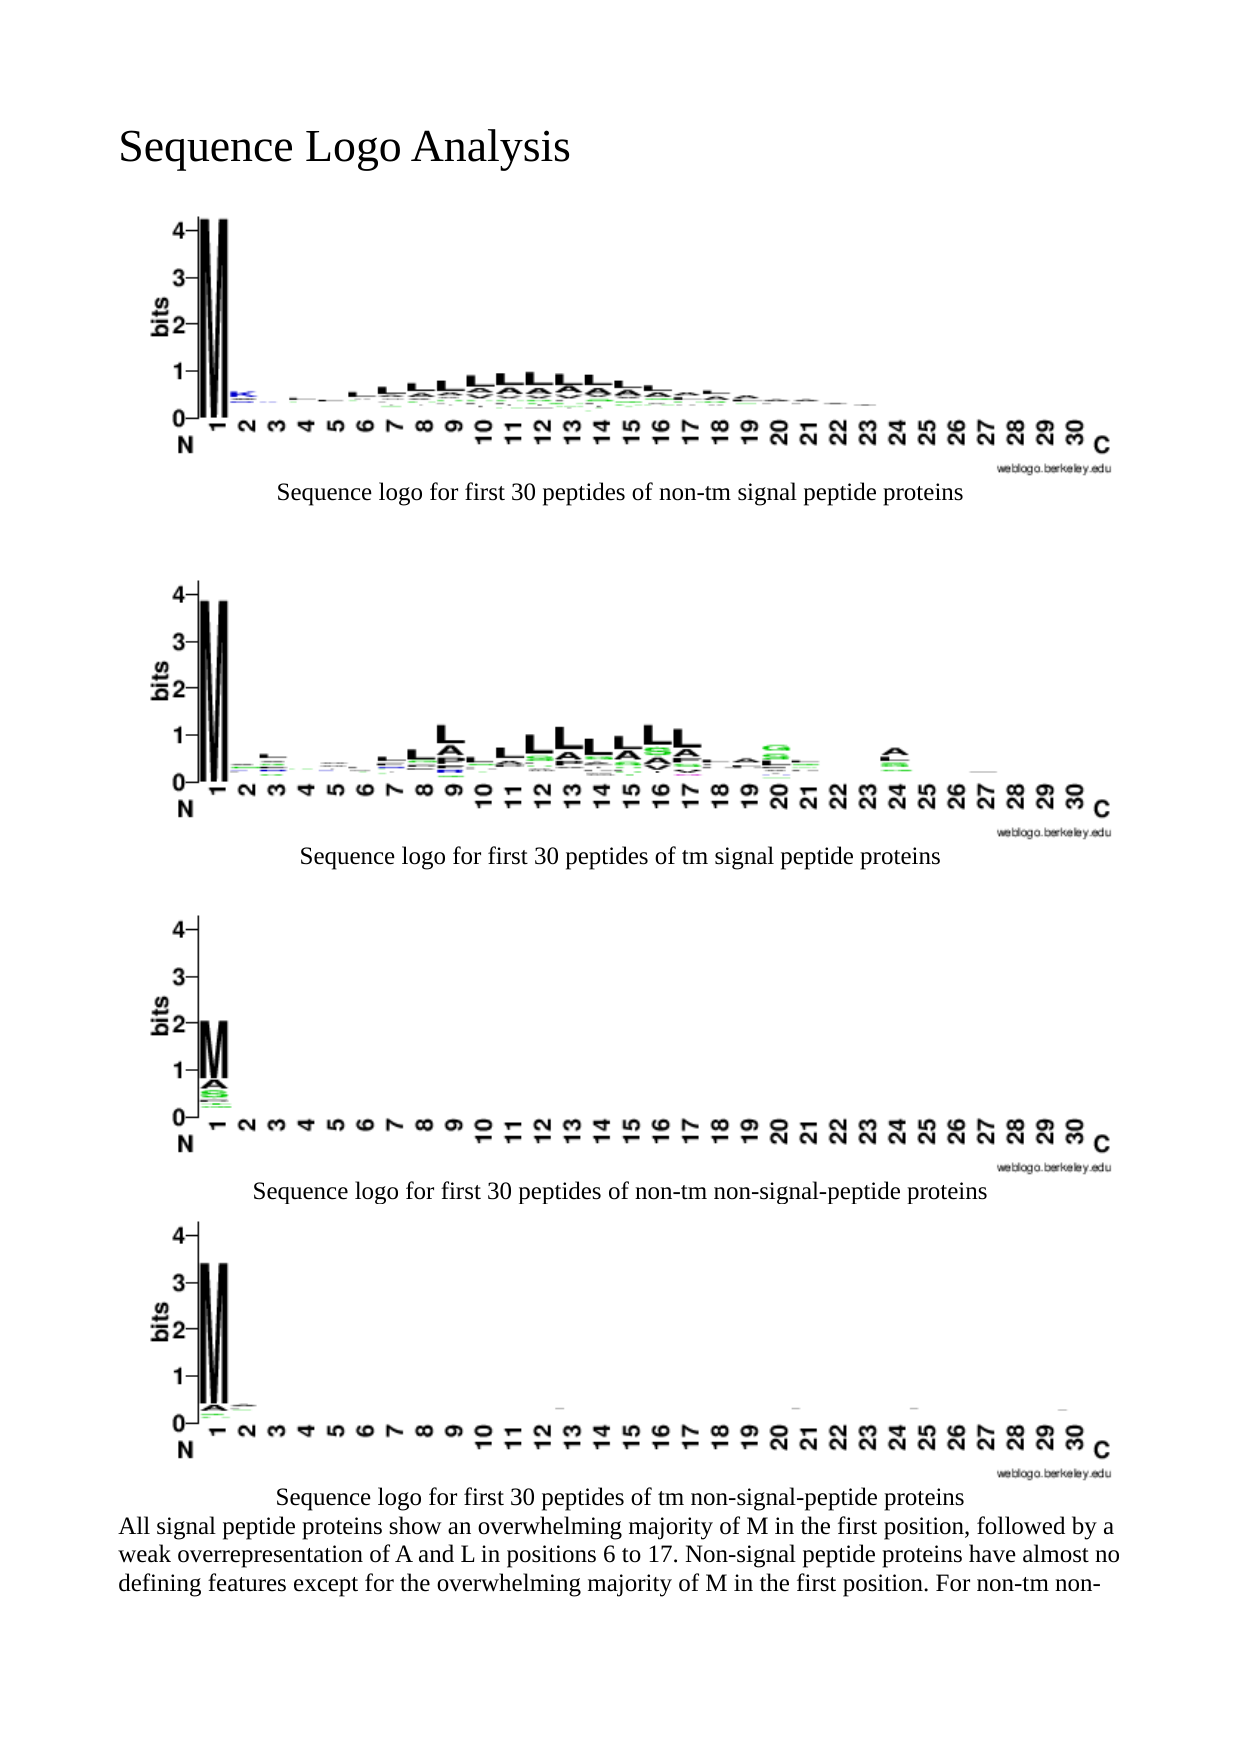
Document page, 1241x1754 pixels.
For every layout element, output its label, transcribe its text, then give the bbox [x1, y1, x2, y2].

text Sequence logo for first 30 peptides of tm signal peptide proteins [118, 841, 1122, 869]
picture [118, 199, 1123, 477]
picture [118, 1204, 1123, 1482]
text All signal peptide proteins show an overwhelming majority of M in the first position, followed by a weak overrepresentation of A and L in positions 6 to 17. Non-signal peptide proteins have almost no defining features except for the overwhelming majority of M in the first position. For non-tm non- [118, 1511, 1122, 1597]
text Sequence logo for first 30 peptides of non-tm non-signal-peptide proteins [118, 1176, 1122, 1204]
text Sequence Logo Analysis [118, 118, 1122, 171]
picture [118, 898, 1123, 1176]
text Sequence logo for first 30 peptides of non-tm signal peptide proteins [118, 477, 1122, 506]
text Sequence logo for first 30 peptides of tm non-signal-peptide proteins [118, 1482, 1122, 1511]
picture [118, 563, 1123, 841]
